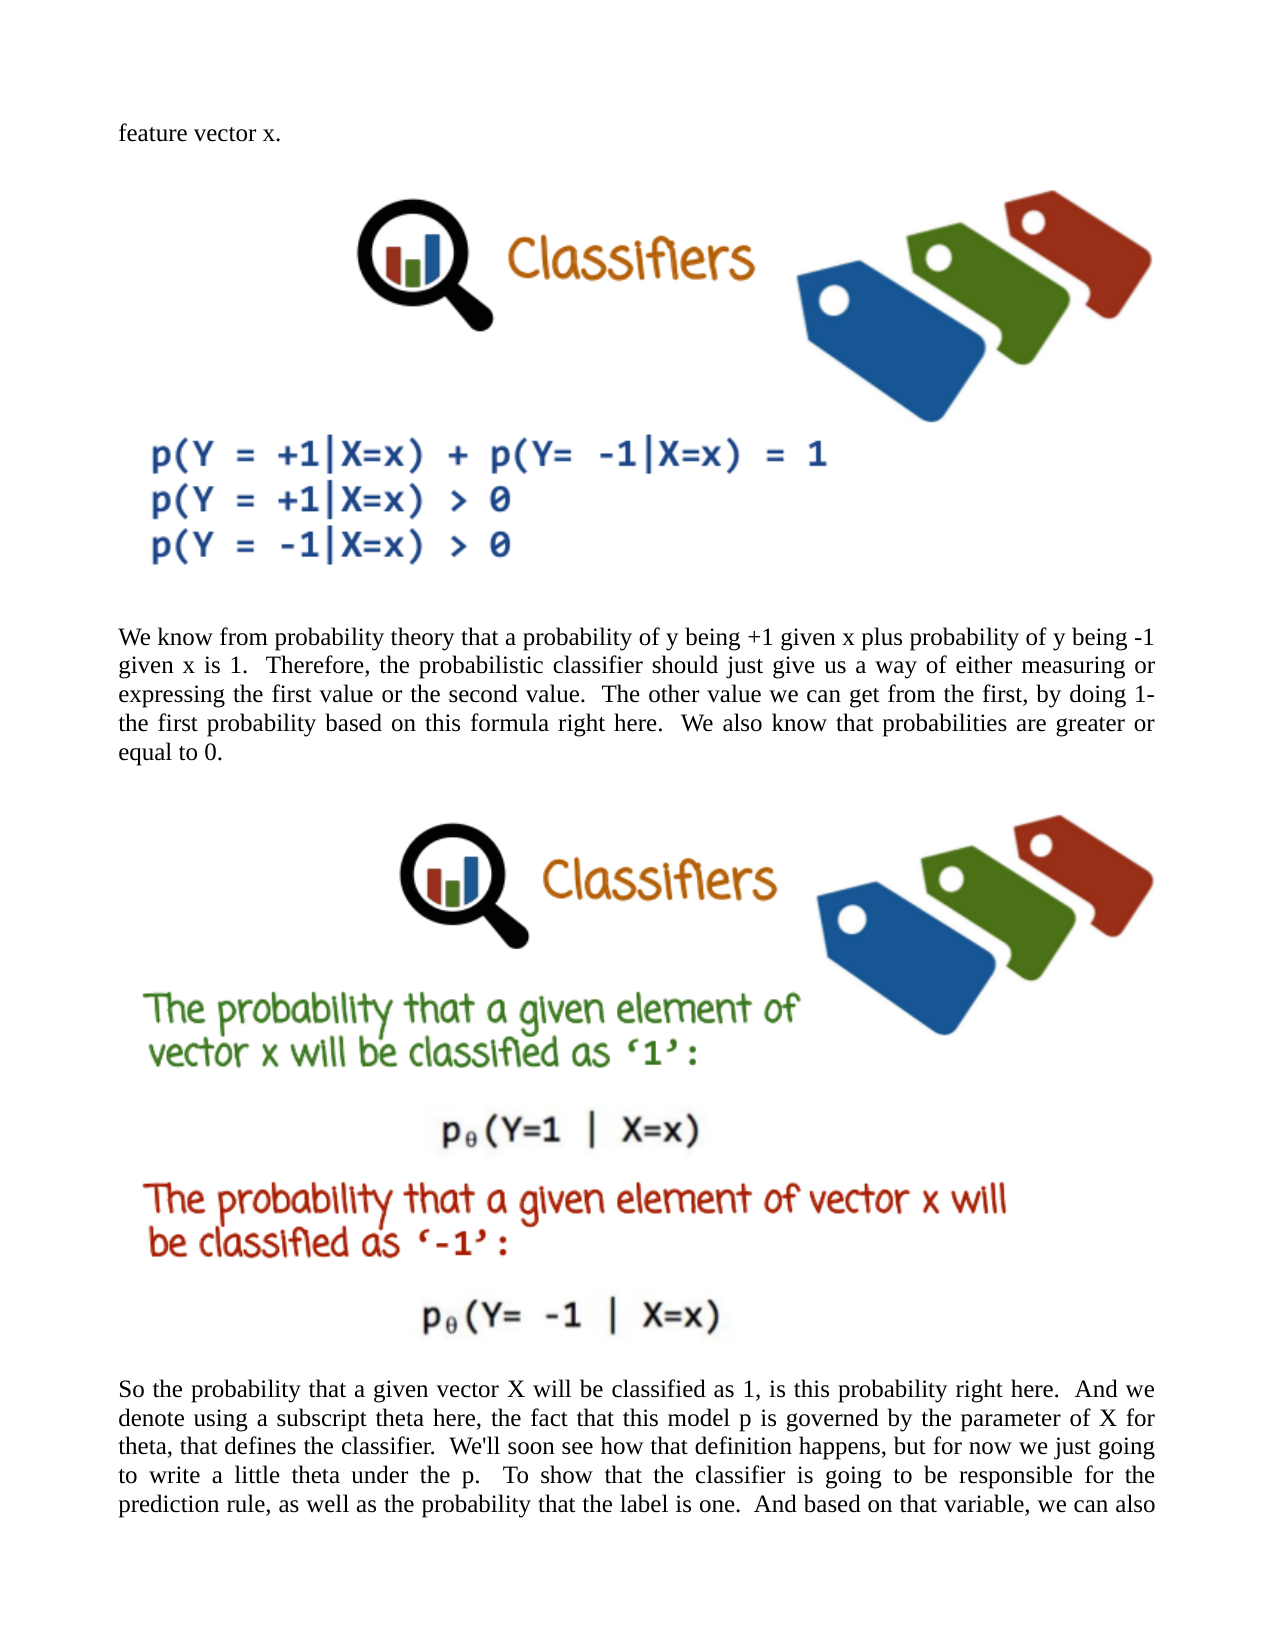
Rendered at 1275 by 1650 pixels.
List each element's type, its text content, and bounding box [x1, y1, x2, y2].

text We know from probability theory that a probability of y being +1 given x plus probability of y being -1 given x is 1. Therefore, the probabilistic classifier should just give us a way of either measuring or expressing the first value or the second value. The other value we can get from the first, by doing 1- the first probability based on this formula right here. We also know that probabilities are greater or equal to 0. [118, 622, 1157, 765]
picture [121, 175, 1154, 593]
picture [118, 794, 1157, 1346]
text So the probability that a given vector X will be classified as 1, is this probability right here. And we denote using a subscript theta here, the fact that this model p is governed by the parameter of X for theta, that defines the classifier. We'll soon see how that definition happens, but for now we just going to write a little theta under the p. To show that the classifier is going to be responsible for the prediction rule, as well as the probability that the label is one. And based on that variable, we can also [118, 1374, 1157, 1518]
text feature vector x. [118, 118, 1157, 147]
